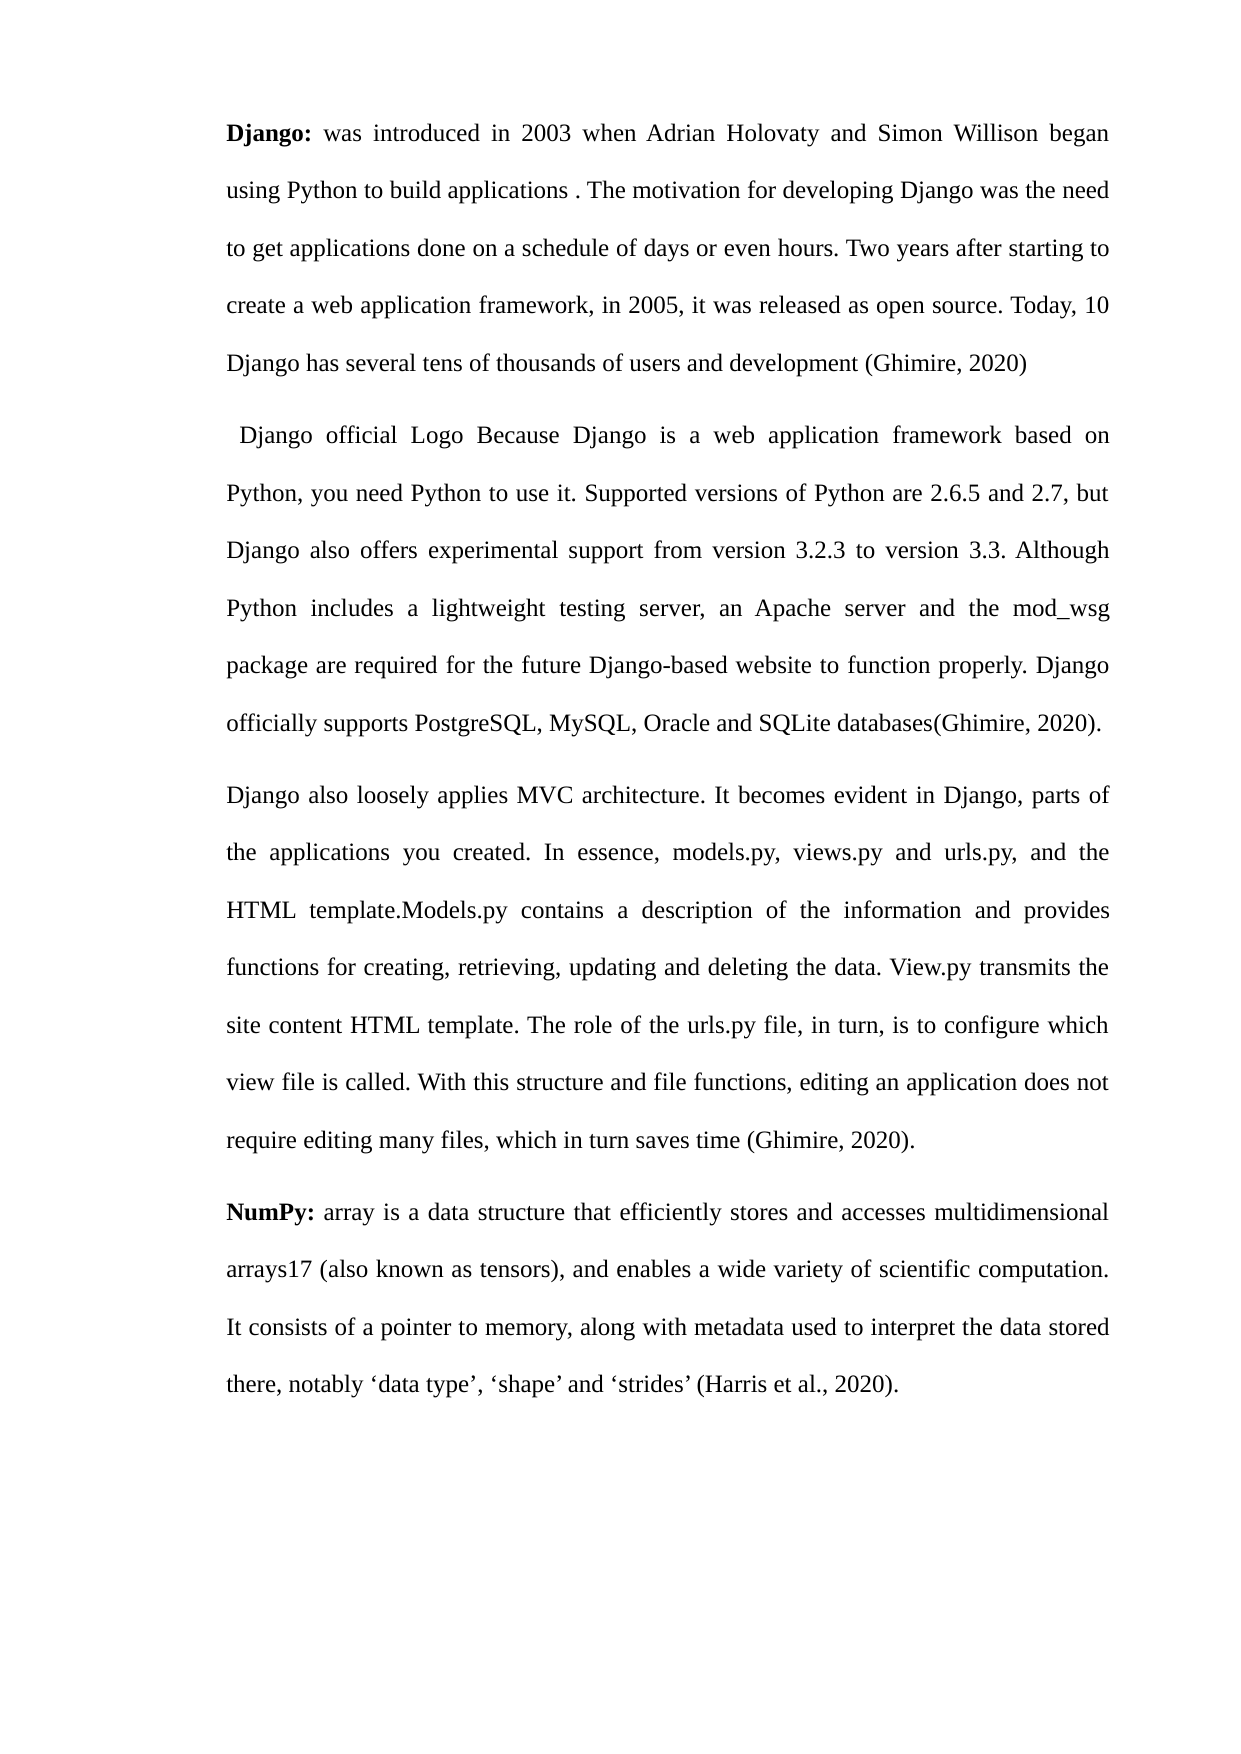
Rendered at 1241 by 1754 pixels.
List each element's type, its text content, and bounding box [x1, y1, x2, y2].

text Django official Logo Because Django is a web application framework based on Python, you need Python to use it. Supported versions of Python are 2.6.5 and 2.7, but Django also offers experimental support from version 3.2.3 to version 3.3. Although Python includes a lightweight testing server, an Apache server and the mod_wsg package are required for the future Django-based website to function properly. Django officially supports PostgreSQL, MySQL, Oracle and SQLite databases(Ghimire, 2020). [226, 420, 1110, 736]
text Django also loosely applies MVC architecture. It becomes evident in Django, parts of the applications you created. In essence, models.py, views.py and urls.py, and the HTML template.Models.py contains a description of the information and provides functions for creating, retrieving, updating and deleting the data. View.py transmits the site content HTML template. The role of the urls.py file, in turn, is to configure which view file is called. With this structure and file functions, editing an application does not require editing many files, which in turn saves time (Ghimire, 2020). [226, 780, 1110, 1153]
text NumPy: array is a data structure that efficiently stores and accesses multidimensional arrays17 (also known as tensors), and enables a wide variety of scientific computation. It consists of a pointer to memory, along with metadata used to interpret the data stored there, notably ‘data type’, ‘shape’ and ‘strides’ (Harris et al., 2020). [226, 1197, 1110, 1398]
text Django: was introduced in 2003 when Adrian Holovaty and Simon Willison began using Python to build applications . The motivation for developing Django was the need to get applications done on a schedule of days or even hours. Two years after starting to create a web application framework, in 2005, it was released as open source. Today, 10 Django has several tens of thousands of users and development (Ghimire, 2020) [226, 118, 1110, 377]
